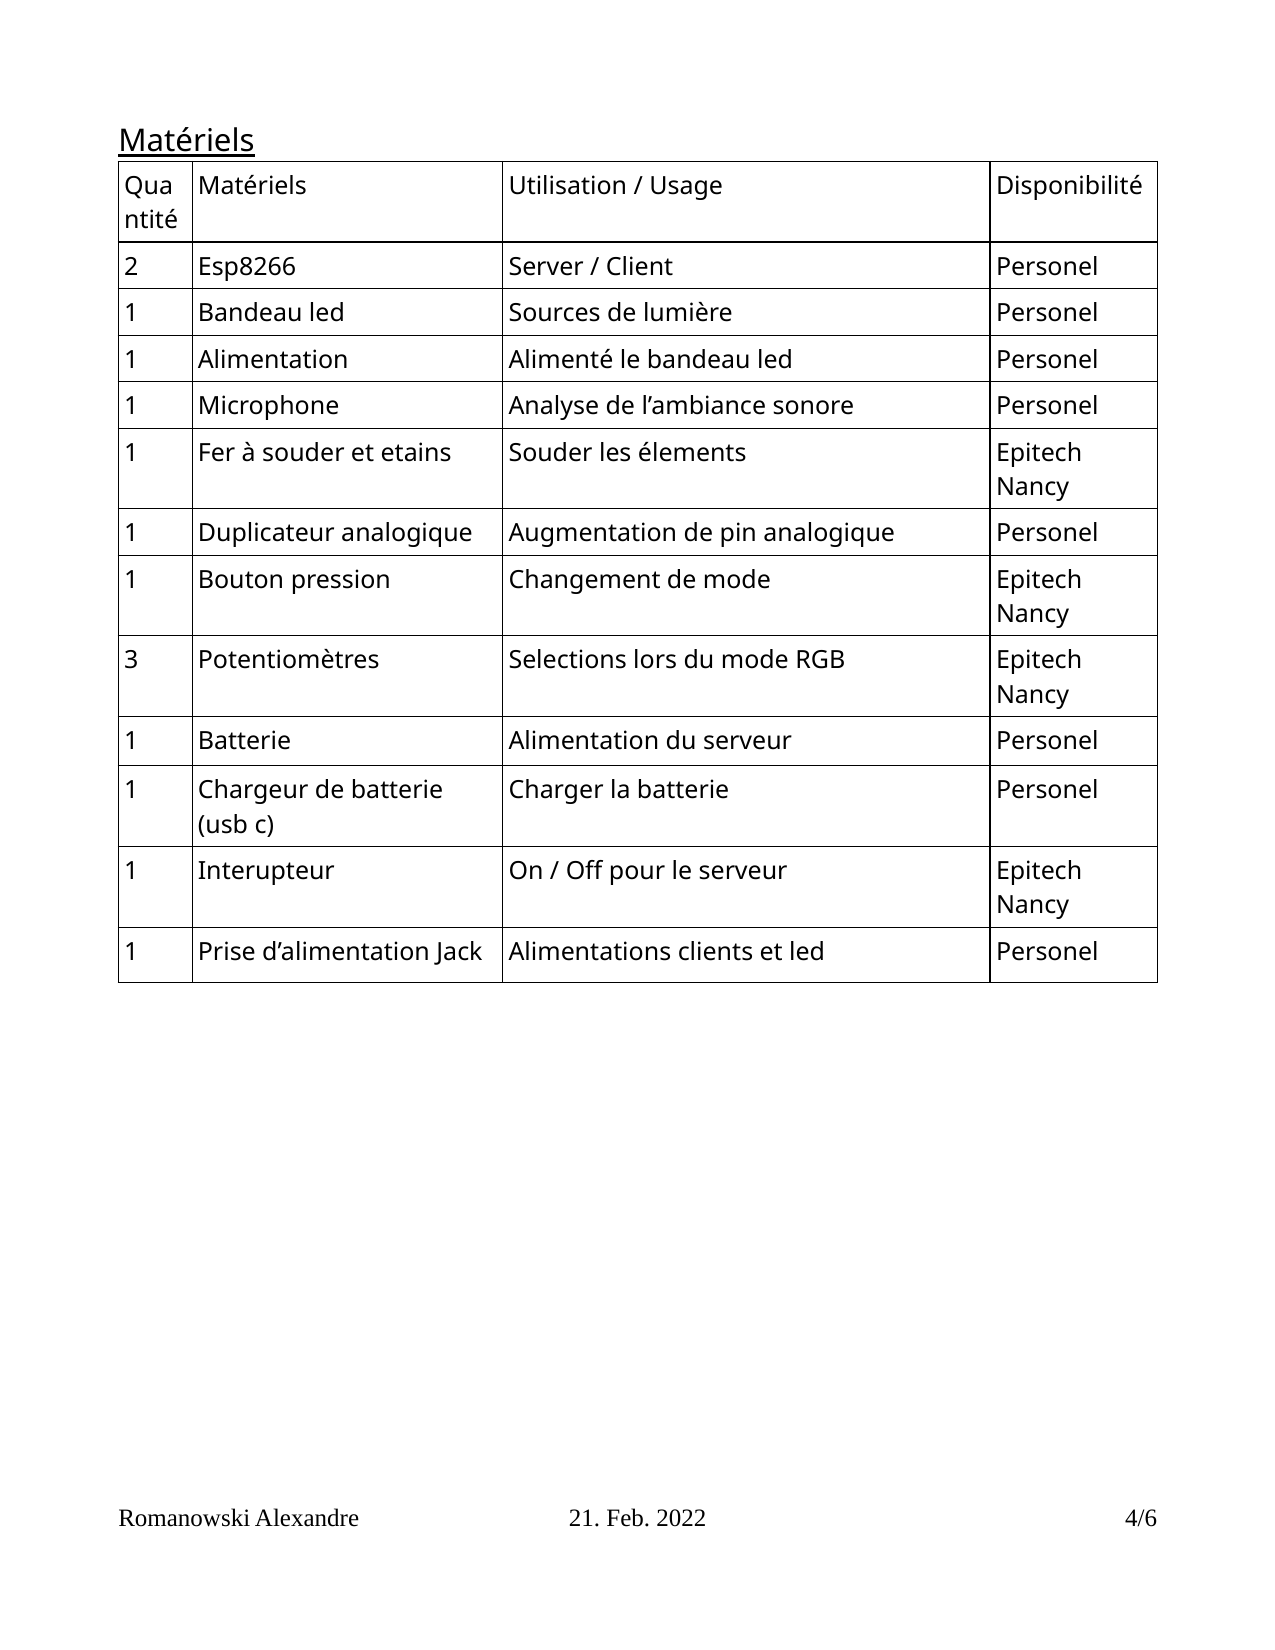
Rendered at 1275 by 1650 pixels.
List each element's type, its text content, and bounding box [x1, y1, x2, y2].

table_cell Personel [991, 766, 1157, 846]
table_cell Personel [991, 336, 1157, 381]
table_cell Augmentation de pin analogique [503, 509, 989, 555]
table_cell 1 [119, 556, 192, 635]
table_cell On / Off pour le serveur [503, 847, 989, 927]
table_cell Personel [991, 928, 1157, 982]
table_cell 2 [119, 243, 192, 288]
table_cell Bouton pression [193, 556, 502, 635]
table_cell Epitech Nancy [991, 429, 1157, 508]
table_cell Charger la batterie [503, 766, 989, 846]
table_cell Epitech Nancy [991, 847, 1157, 927]
table_cell 1 [119, 289, 192, 334]
table_cell Potentiomètres [193, 636, 502, 716]
table_cell Epitech Nancy [991, 636, 1157, 716]
table_cell 1 [119, 928, 192, 982]
table_cell Analyse de l’ambiance sonore [503, 382, 989, 428]
table_cell 3 [119, 636, 192, 716]
table_cell 1 [119, 717, 192, 765]
table_cell Alimentation du serveur [503, 717, 989, 765]
table_cell 1 [119, 847, 192, 927]
table_cell Fer à souder et etains [193, 429, 502, 508]
table_header Disponibilité [991, 162, 1157, 241]
table_cell Bandeau led [193, 289, 502, 334]
table_cell Changement de mode [503, 556, 989, 635]
table_cell Microphone [193, 382, 502, 428]
table_cell Personel [991, 382, 1157, 428]
table_cell Personel [991, 509, 1157, 555]
table_cell Personel [991, 243, 1157, 288]
table_header Quantité [119, 162, 192, 241]
table_cell Selections lors du mode RGB [503, 636, 989, 716]
table_cell Souder les élements [503, 429, 989, 508]
text Matériels [118, 118, 1157, 161]
table_cell 1 [119, 509, 192, 555]
table_cell Alimentations clients et led [503, 928, 989, 982]
table_cell 1 [119, 382, 192, 428]
table_cell Personel [991, 717, 1157, 765]
table_cell 1 [119, 766, 192, 846]
table_cell Prise d’alimentation Jack [193, 928, 502, 982]
table_cell Duplicateur analogique [193, 509, 502, 555]
table_cell Epitech Nancy [991, 556, 1157, 635]
table_cell Chargeur de batterie (usb c) [193, 766, 502, 846]
table_cell Sources de lumière [503, 289, 989, 334]
table_cell Esp8266 [193, 243, 502, 288]
table_cell Server / Client [503, 243, 989, 288]
table_header Matériels [193, 162, 502, 241]
table_header Utilisation / Usage [503, 162, 989, 241]
table_cell Interupteur [193, 847, 502, 927]
table_cell Alimenté le bandeau led [503, 336, 989, 381]
table_cell 1 [119, 429, 192, 508]
table_cell Batterie [193, 717, 502, 765]
table_cell Personel [991, 289, 1157, 334]
table_cell 1 [119, 336, 192, 381]
table_cell Alimentation [193, 336, 502, 381]
